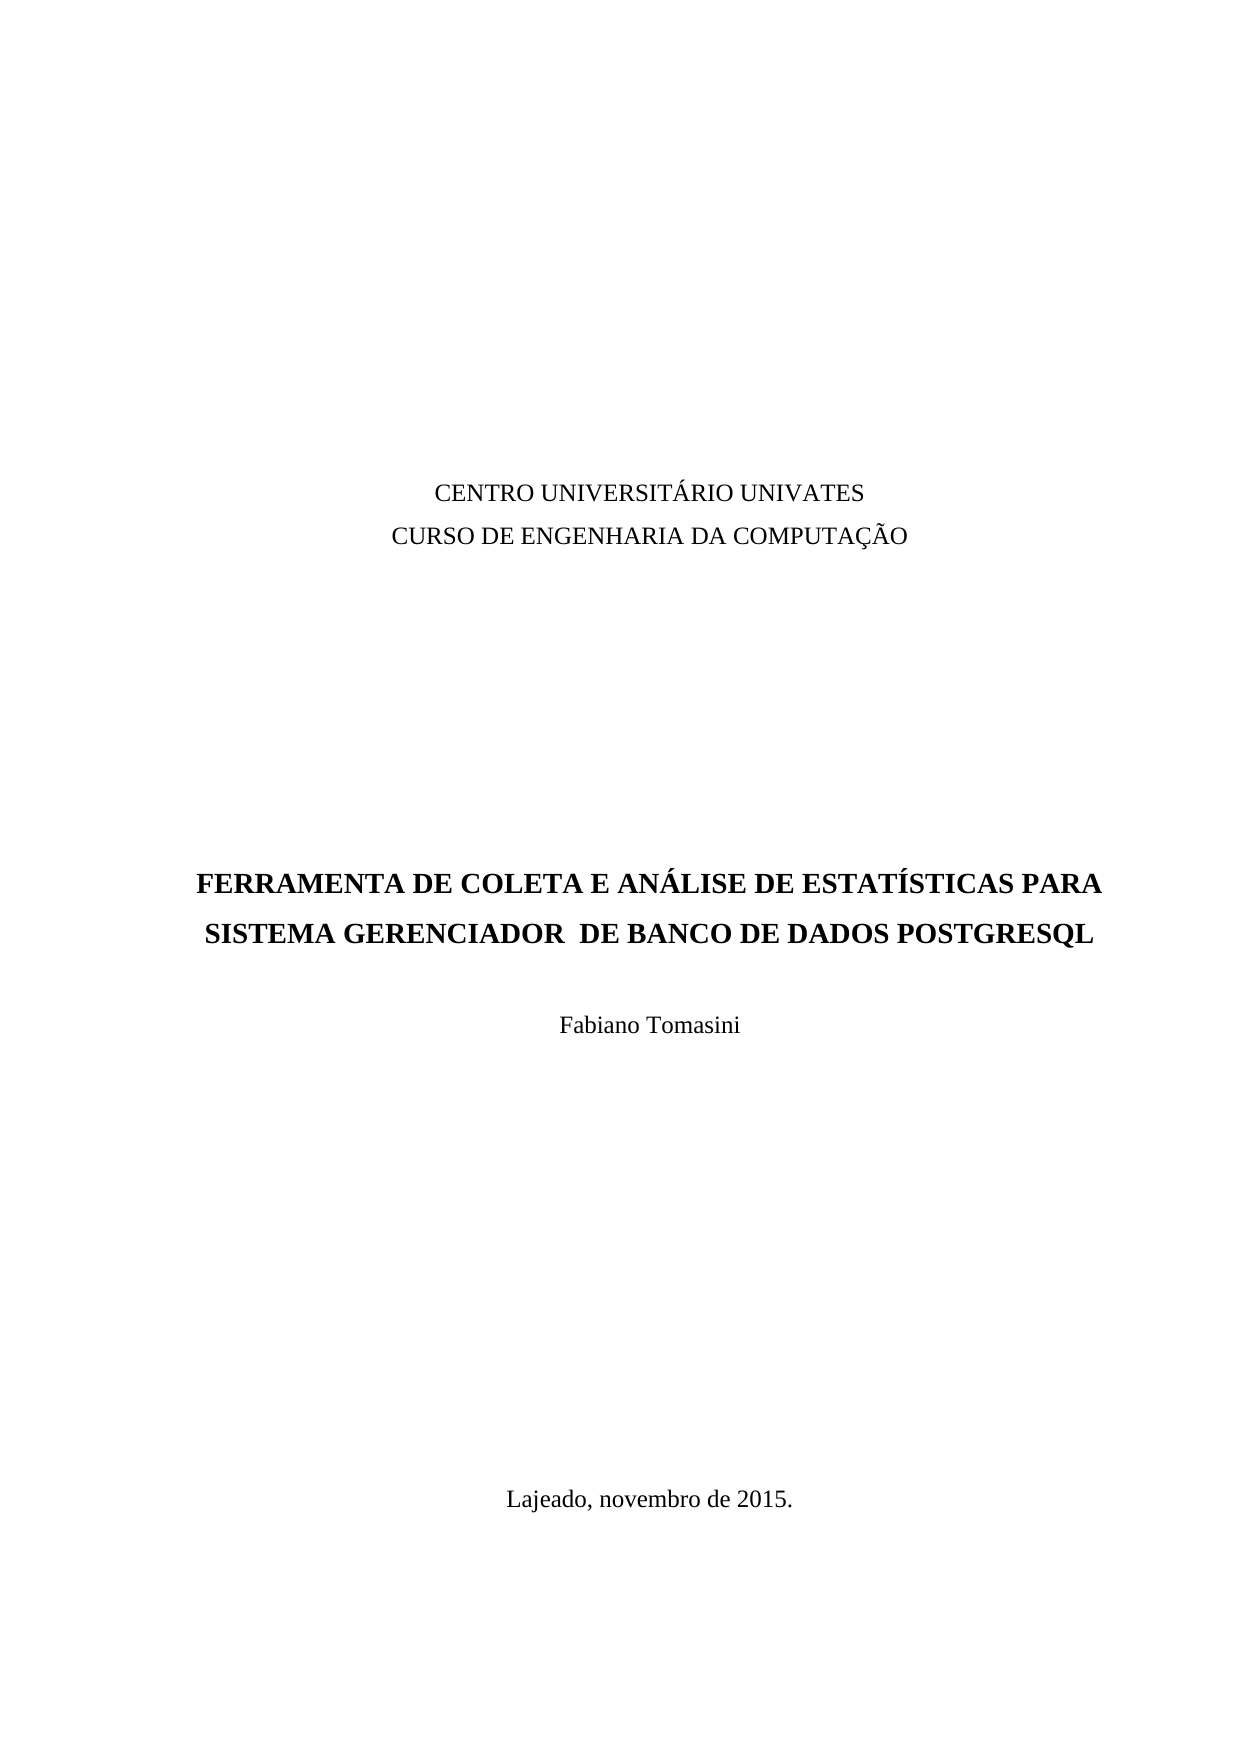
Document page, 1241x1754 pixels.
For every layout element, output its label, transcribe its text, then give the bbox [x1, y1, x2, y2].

text CENTRO UNIVERSITÁRIO UNIVATES [177, 478, 1122, 507]
text Fabiano Tomasini [177, 1010, 1122, 1039]
text FERRAMENTA DE COLETA E ANÁLISE DE ESTATÍSTICAS PARA SISTEMA GERENCIADOR DE BANCO DE DADOS POSTGRESQL [177, 866, 1122, 950]
text Lajeado, novembro de 2015. [177, 1484, 1122, 1513]
text CURSO DE ENGENHARIA DA COMPUTAÇÃO [177, 521, 1122, 550]
